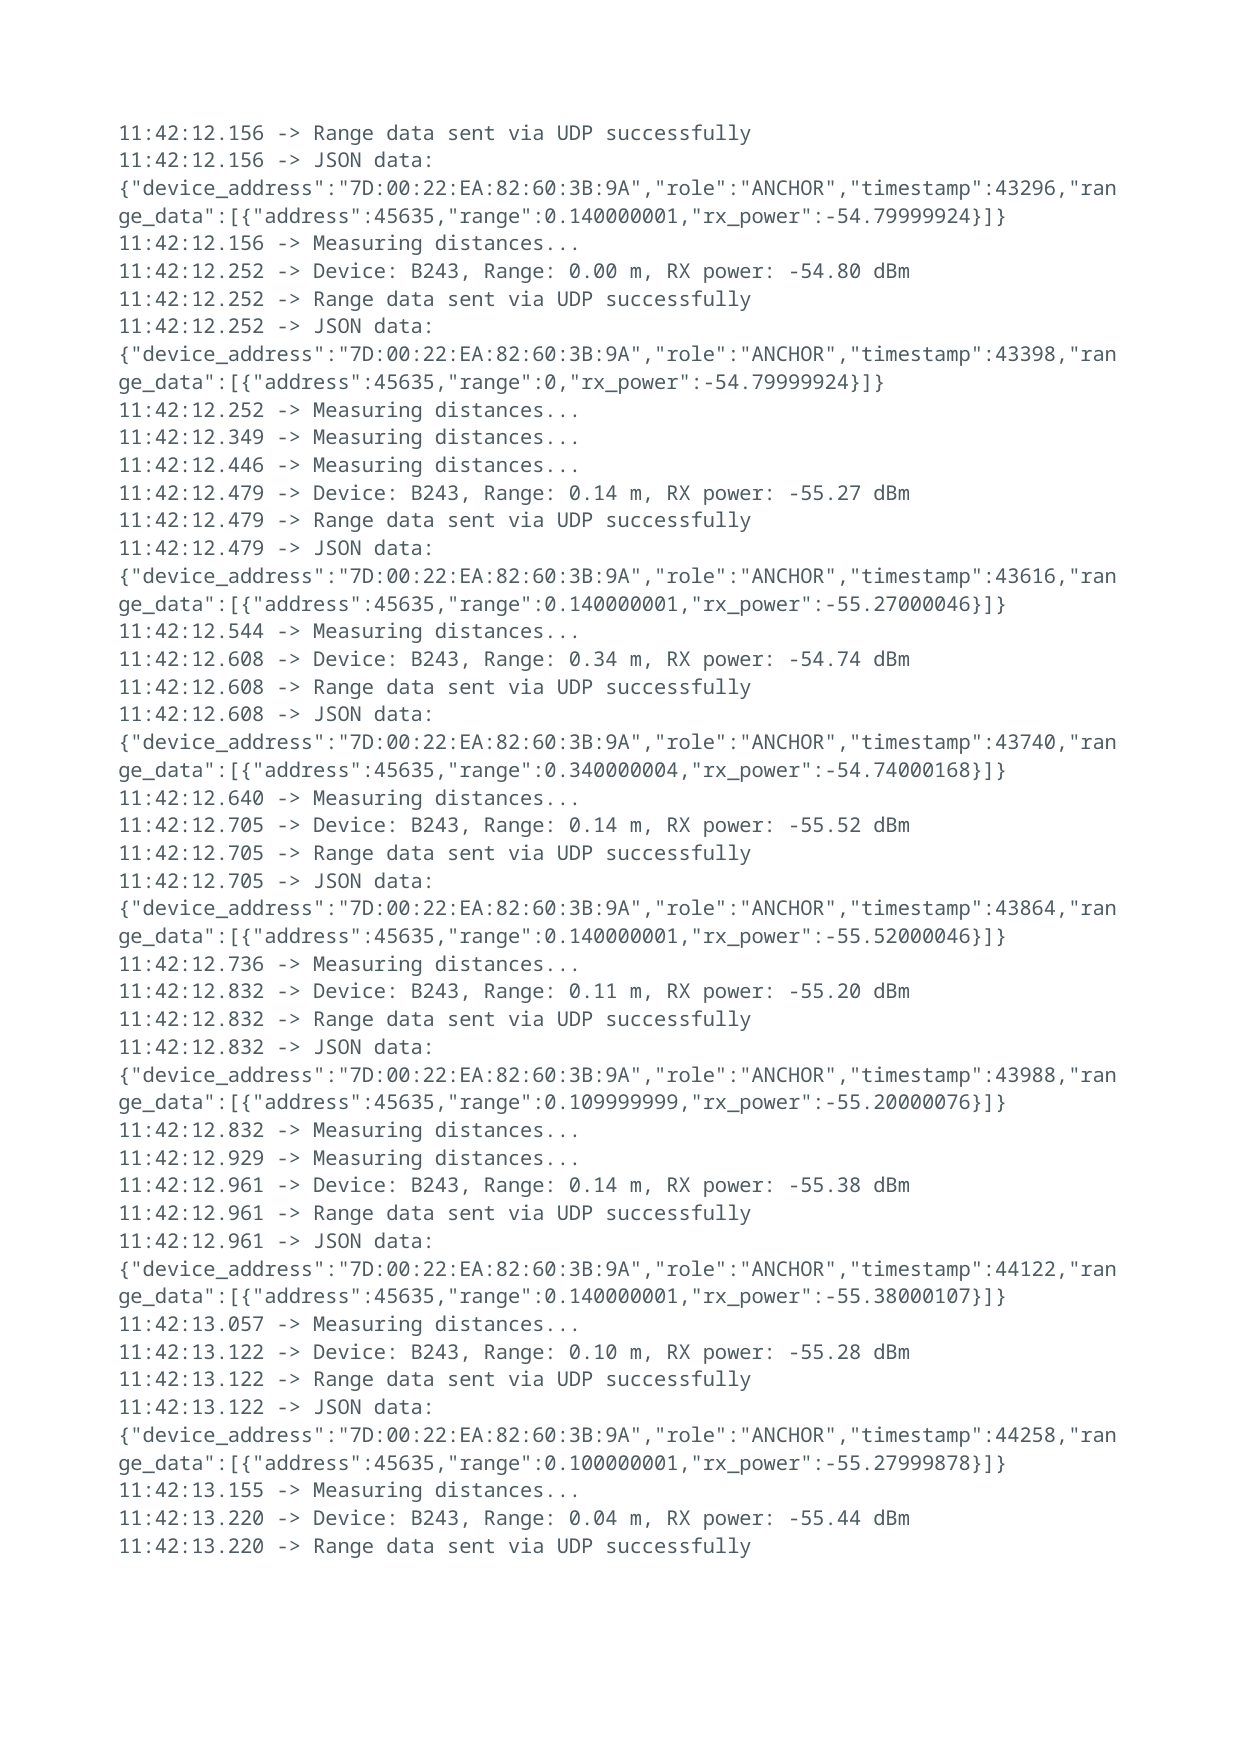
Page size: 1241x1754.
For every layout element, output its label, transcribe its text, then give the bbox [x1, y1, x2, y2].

text 11:42:12.252 -> JSON data: {"device_address":"7D:00:22:EA:82:60:3B:9A","role":"ANCHOR","timestamp":43398,"range_data":[{"address":45635,"range":0,"rx_power":-54.79999924}]} [118, 312, 1122, 395]
text 11:42:12.608 -> Device: B243, Range: 0.34 m, RX power: -54.74 dBm [118, 644, 1122, 672]
text 11:42:13.155 -> Measuring distances... [118, 1476, 1122, 1503]
text 11:42:12.479 -> JSON data: {"device_address":"7D:00:22:EA:82:60:3B:9A","role":"ANCHOR","timestamp":43616,"range_data":[{"address":45635,"range":0.140000001,"rx_power":-55.27000046}]} [118, 534, 1122, 617]
text 11:42:12.705 -> Range data sent via UDP successfully [118, 838, 1122, 866]
text 11:42:12.156 -> JSON data: {"device_address":"7D:00:22:EA:82:60:3B:9A","role":"ANCHOR","timestamp":43296,"range_data":[{"address":45635,"range":0.140000001,"rx_power":-54.79999924}]} [118, 146, 1122, 229]
text 11:42:12.446 -> Measuring distances... [118, 451, 1122, 478]
text 11:42:12.736 -> Measuring distances... [118, 949, 1122, 977]
text 11:42:12.349 -> Measuring distances... [118, 423, 1122, 451]
text 11:42:12.705 -> Device: B243, Range: 0.14 m, RX power: -55.52 dBm [118, 811, 1122, 838]
text 11:42:12.832 -> JSON data: {"device_address":"7D:00:22:EA:82:60:3B:9A","role":"ANCHOR","timestamp":43988,"range_data":[{"address":45635,"range":0.109999999,"rx_power":-55.20000076}]} [118, 1032, 1122, 1116]
text 11:42:12.832 -> Device: B243, Range: 0.11 m, RX power: -55.20 dBm [118, 977, 1122, 1005]
text 11:42:12.252 -> Range data sent via UDP successfully [118, 284, 1122, 312]
text 11:42:12.479 -> Device: B243, Range: 0.14 m, RX power: -55.27 dBm [118, 478, 1122, 506]
text 11:42:12.929 -> Measuring distances... [118, 1143, 1122, 1171]
text 11:42:12.608 -> JSON data: {"device_address":"7D:00:22:EA:82:60:3B:9A","role":"ANCHOR","timestamp":43740,"range_data":[{"address":45635,"range":0.340000004,"rx_power":-54.74000168}]} [118, 700, 1122, 783]
text 11:42:12.479 -> Range data sent via UDP successfully [118, 506, 1122, 534]
text 11:42:12.961 -> JSON data: {"device_address":"7D:00:22:EA:82:60:3B:9A","role":"ANCHOR","timestamp":44122,"range_data":[{"address":45635,"range":0.140000001,"rx_power":-55.38000107}]} [118, 1226, 1122, 1309]
text 11:42:12.832 -> Measuring distances... [118, 1116, 1122, 1143]
text 11:42:12.961 -> Device: B243, Range: 0.14 m, RX power: -55.38 dBm [118, 1171, 1122, 1199]
text 11:42:13.122 -> JSON data: {"device_address":"7D:00:22:EA:82:60:3B:9A","role":"ANCHOR","timestamp":44258,"range_data":[{"address":45635,"range":0.100000001,"rx_power":-55.27999878}]} [118, 1393, 1122, 1476]
text 11:42:12.832 -> Range data sent via UDP successfully [118, 1005, 1122, 1032]
text 11:42:12.705 -> JSON data: {"device_address":"7D:00:22:EA:82:60:3B:9A","role":"ANCHOR","timestamp":43864,"range_data":[{"address":45635,"range":0.140000001,"rx_power":-55.52000046}]} [118, 866, 1122, 949]
text 11:42:12.961 -> Range data sent via UDP successfully [118, 1199, 1122, 1226]
text 11:42:12.608 -> Range data sent via UDP successfully [118, 672, 1122, 700]
text 11:42:13.122 -> Range data sent via UDP successfully [118, 1365, 1122, 1393]
text 11:42:12.544 -> Measuring distances... [118, 617, 1122, 644]
text 11:42:13.220 -> Range data sent via UDP successfully [118, 1531, 1122, 1559]
text 11:42:12.252 -> Measuring distances... [118, 395, 1122, 423]
text 11:42:13.122 -> Device: B243, Range: 0.10 m, RX power: -55.28 dBm [118, 1337, 1122, 1365]
text 11:42:12.156 -> Measuring distances... [118, 229, 1122, 257]
text 11:42:12.640 -> Measuring distances... [118, 783, 1122, 811]
text 11:42:12.156 -> Range data sent via UDP successfully [118, 118, 1122, 146]
text 11:42:13.057 -> Measuring distances... [118, 1309, 1122, 1337]
text 11:42:13.220 -> Device: B243, Range: 0.04 m, RX power: -55.44 dBm [118, 1503, 1122, 1531]
text 11:42:12.252 -> Device: B243, Range: 0.00 m, RX power: -54.80 dBm [118, 257, 1122, 284]
